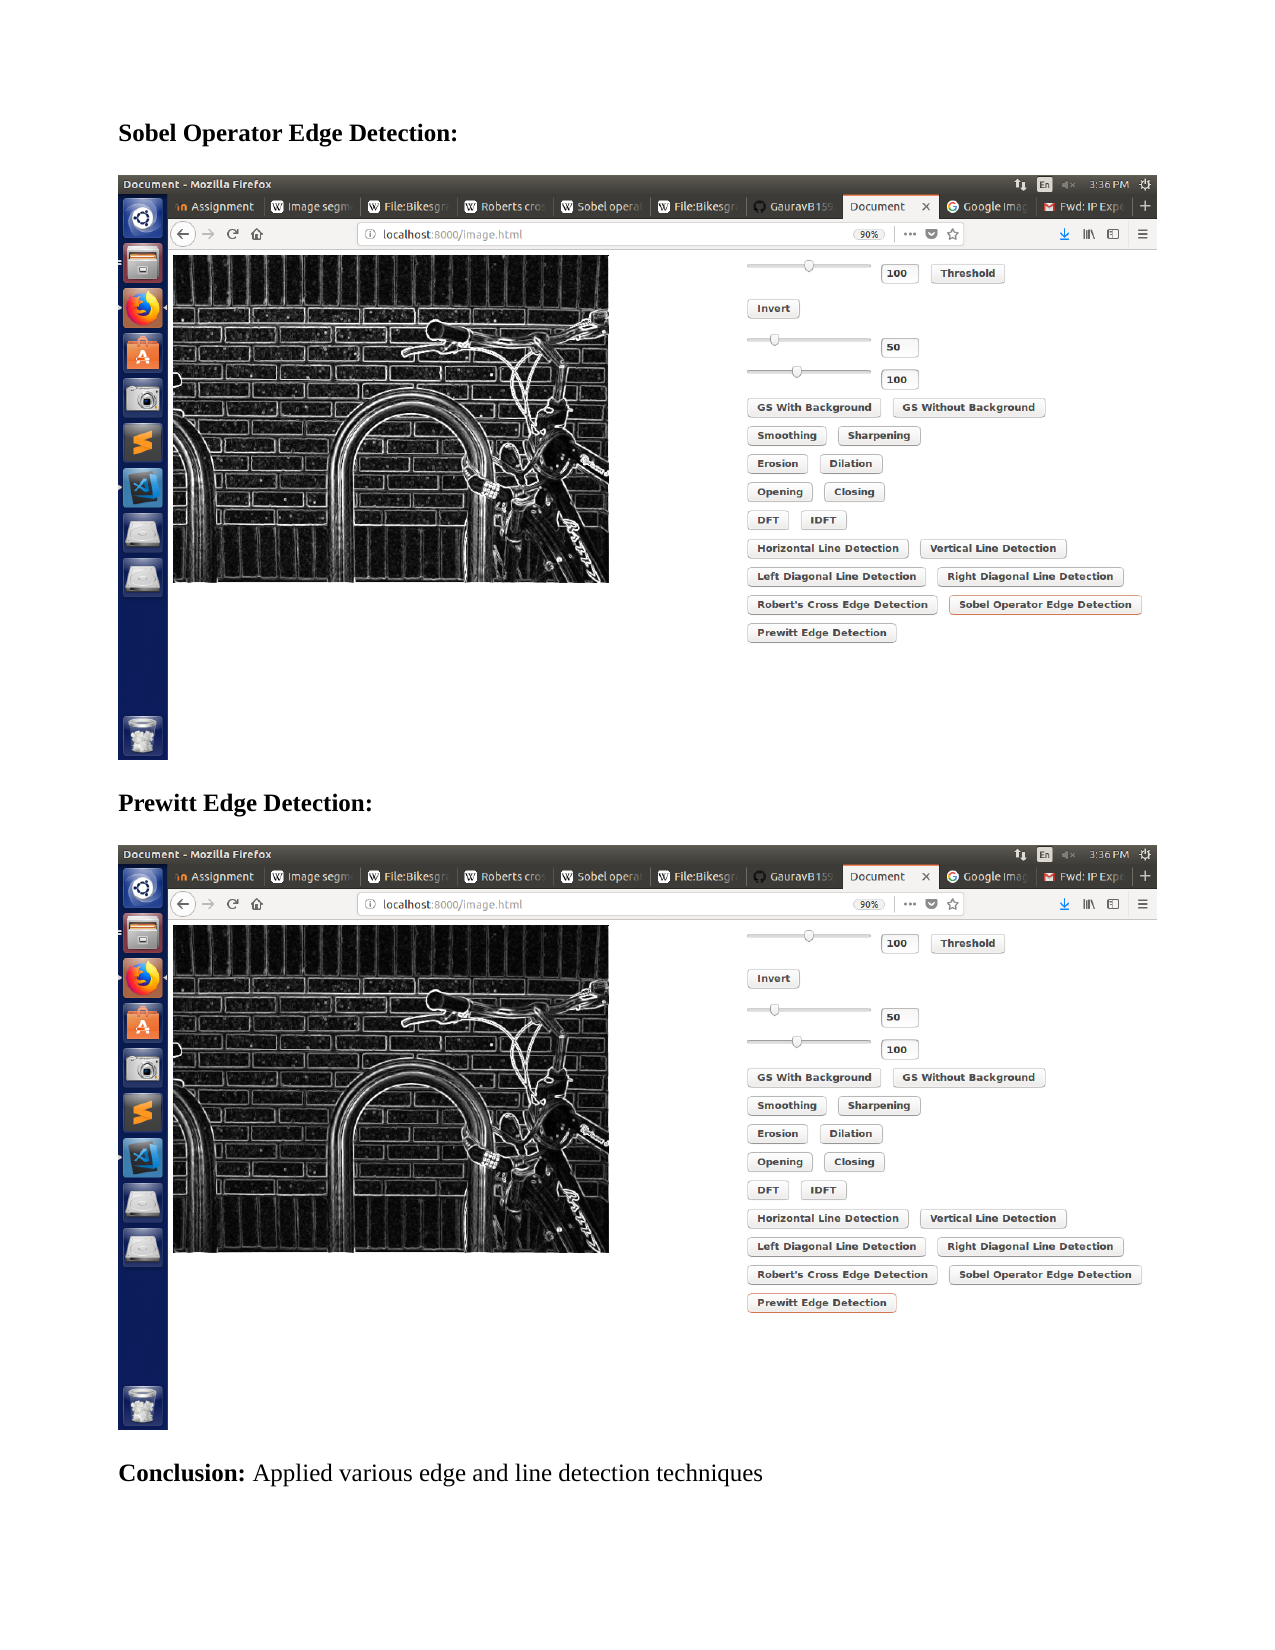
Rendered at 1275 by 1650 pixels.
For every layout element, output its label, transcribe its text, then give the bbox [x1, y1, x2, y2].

picture [118, 845, 1157, 1430]
text Conclusion: Applied various edge and line detection techniques [118, 1458, 1157, 1487]
text Prewitt Edge Detection: [118, 788, 1157, 817]
text Sobel Operator Edge Detection: [118, 118, 1157, 147]
picture [118, 175, 1157, 760]
